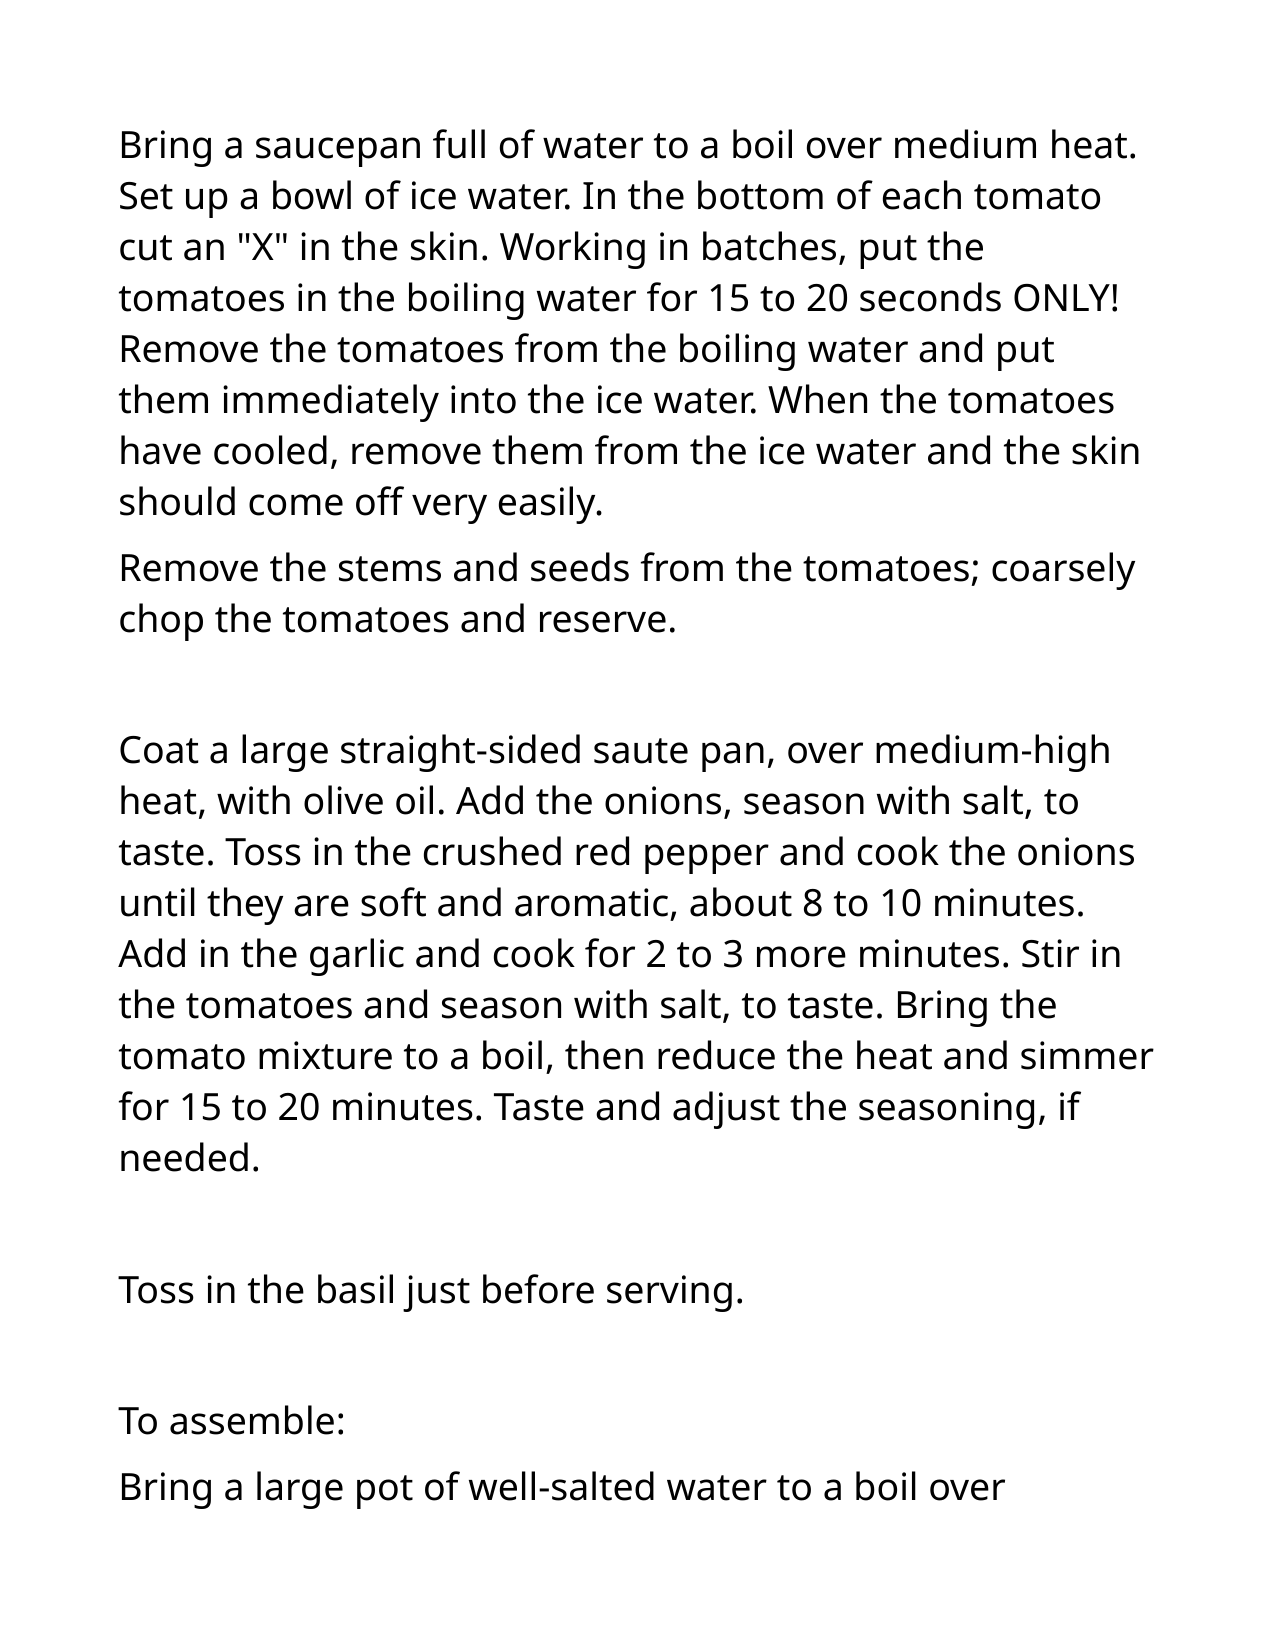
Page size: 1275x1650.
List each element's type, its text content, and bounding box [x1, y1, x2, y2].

text Remove the stems and seeds from the tomatoes; coarsely chop the tomatoes and reserve. [118, 541, 1157, 643]
text Bring a large pot of well-salted water to a boil over [118, 1460, 1157, 1511]
text Coat a large straight-sided saute pan, over medium-high heat, with olive oil. Add the onions, season with salt, to taste. Toss in the crushed red pepper and cook the onions until they are soft and aromatic, about 8 to 10 minutes. Add in the garlic and cook for 2 to 3 more minutes. Stir in the tomatoes and season with salt, to taste. Bring the tomato mixture to a boil, then reduce the heat and simmer for 15 to 20 minutes. Taste and adjust the seasoning, if needed. [118, 723, 1157, 1183]
text To assemble: [118, 1394, 1157, 1445]
text Toss in the basil just before serving. [118, 1263, 1157, 1314]
text Bring a saucepan full of water to a boil over medium heat. Set up a bowl of ice water. In the bottom of each tomato cut an "X" in the skin. Working in batches, put the tomatoes in the boiling water for 15 to 20 seconds ONLY! Remove the tomatoes from the boiling water and put them immediately into the ice water. When the tomatoes have cooled, remove them from the ice water and the skin should come off very easily. [118, 118, 1157, 526]
